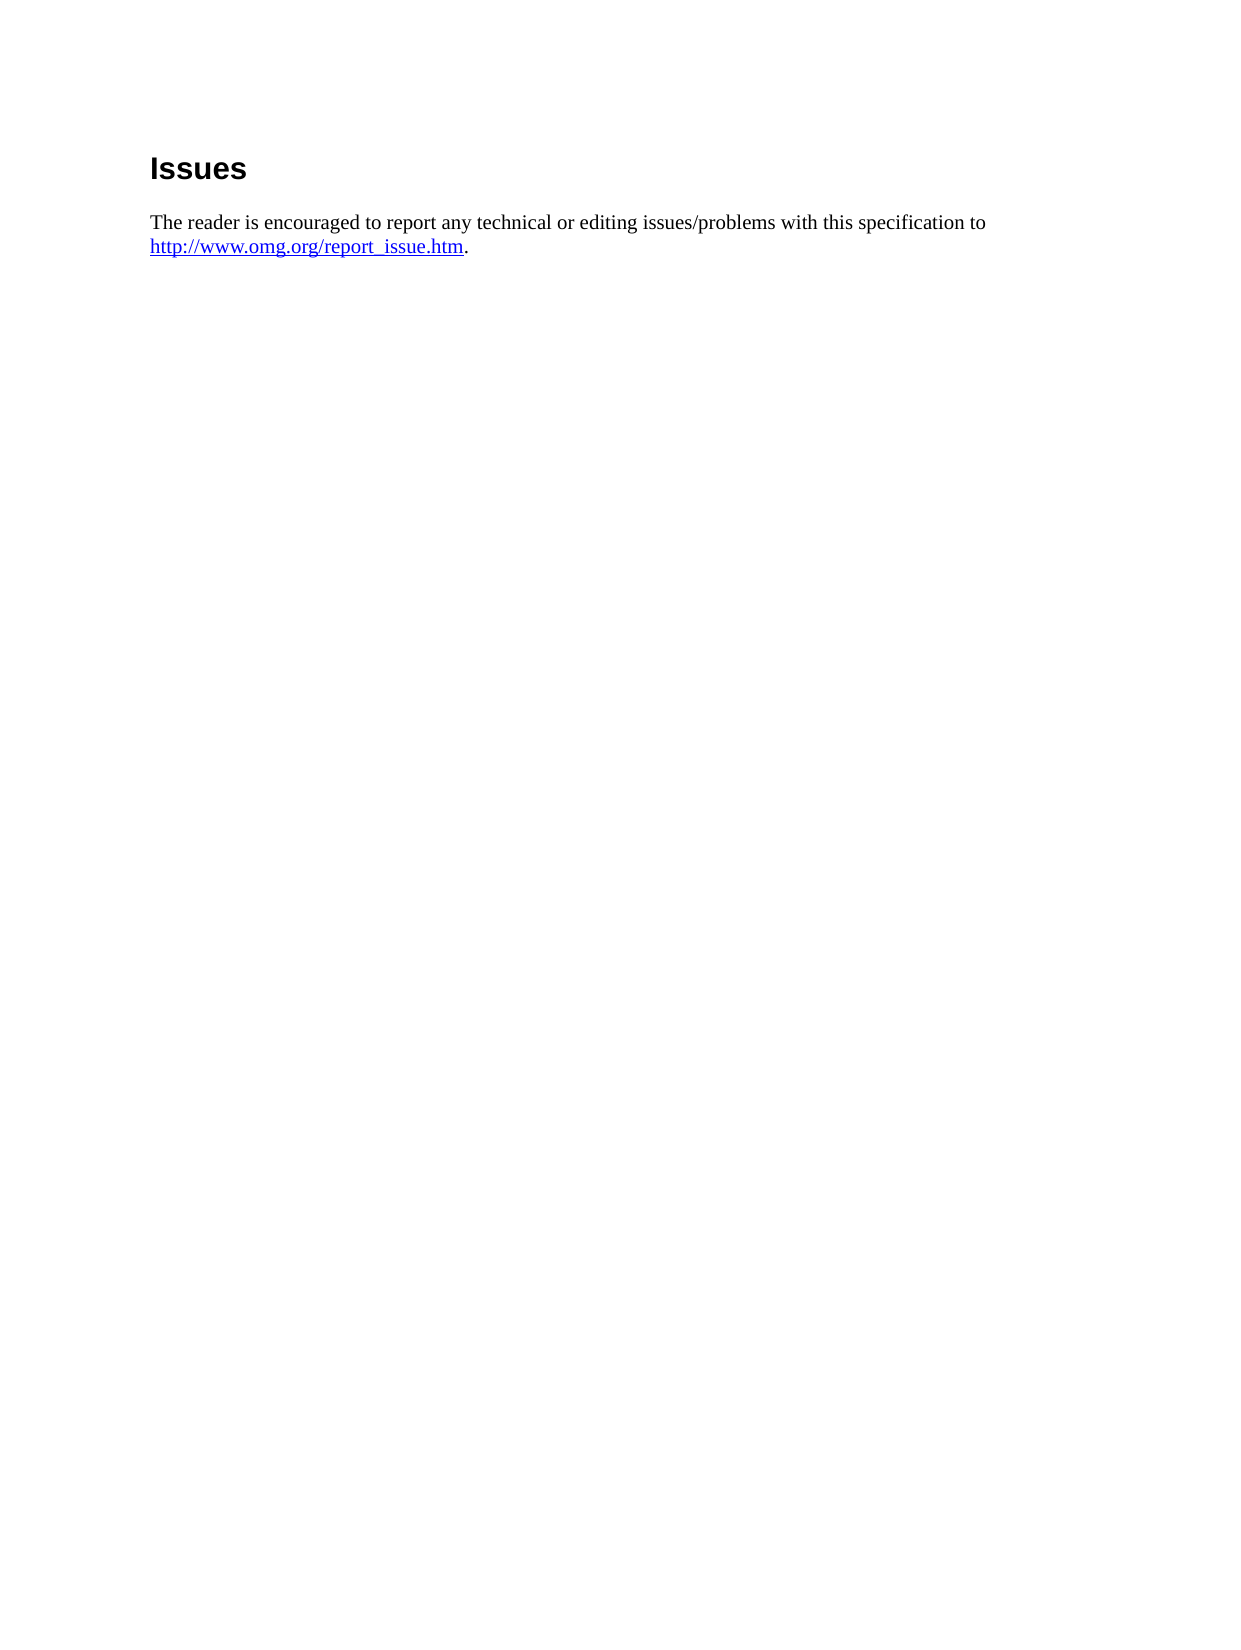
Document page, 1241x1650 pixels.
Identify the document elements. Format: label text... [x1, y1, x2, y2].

text Issues [150, 150, 1090, 186]
text The reader is encouraged to report any technical or editing issues/problems with this specification to http://www.omg.org/report_issue.htm. [150, 210, 1090, 258]
